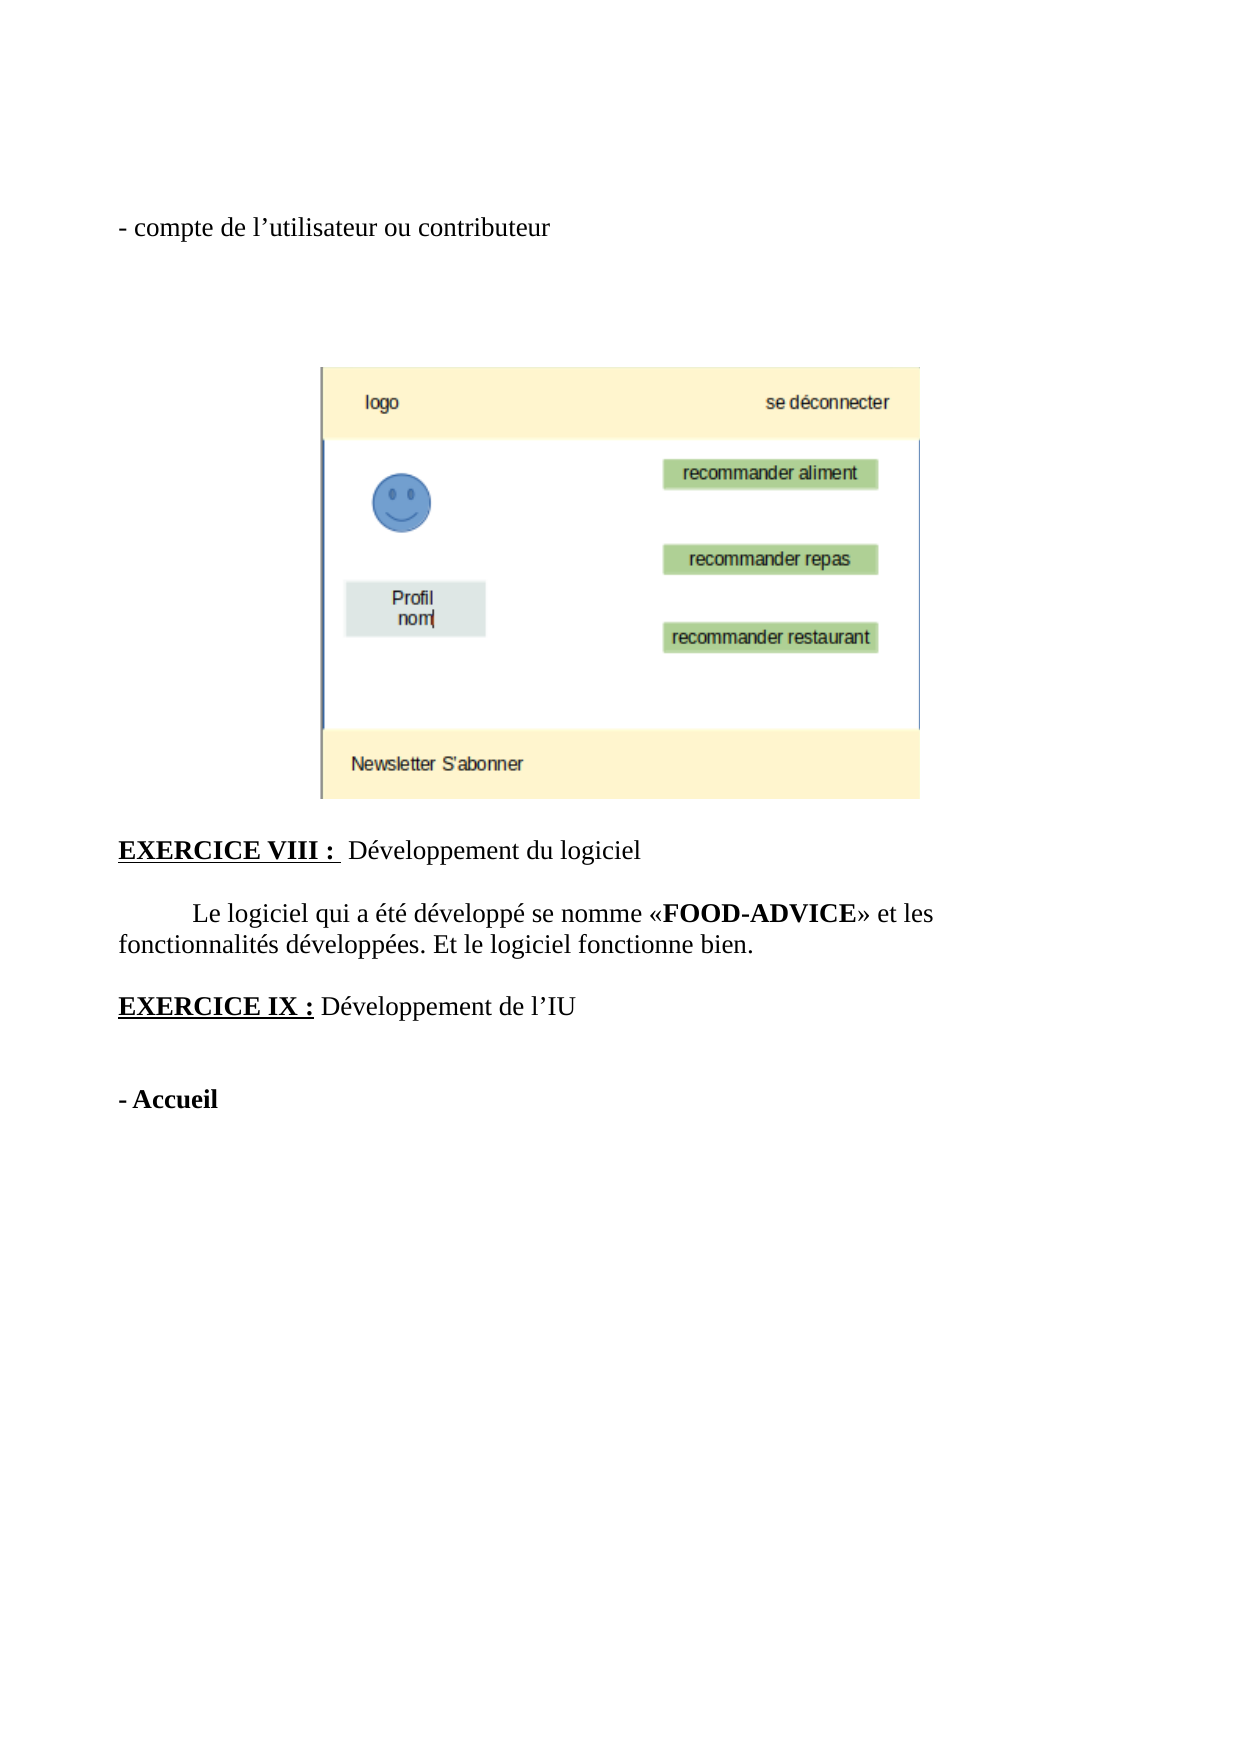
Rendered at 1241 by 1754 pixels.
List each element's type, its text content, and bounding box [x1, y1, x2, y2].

text - compte de l’utilisateur ou contributeur [118, 212, 1122, 243]
text EXERCICE VIII : Développement du logiciel [118, 834, 1122, 866]
picture [320, 367, 920, 799]
text - Accueil [118, 1084, 1122, 1115]
text EXERCICE IX : Développement de l’IU [118, 990, 1122, 1021]
text Le logiciel qui a été développé se nomme «FOOD-ADVICE» et les fonctionnalités développées. Et le logiciel fonctionne bien. [118, 897, 1122, 959]
